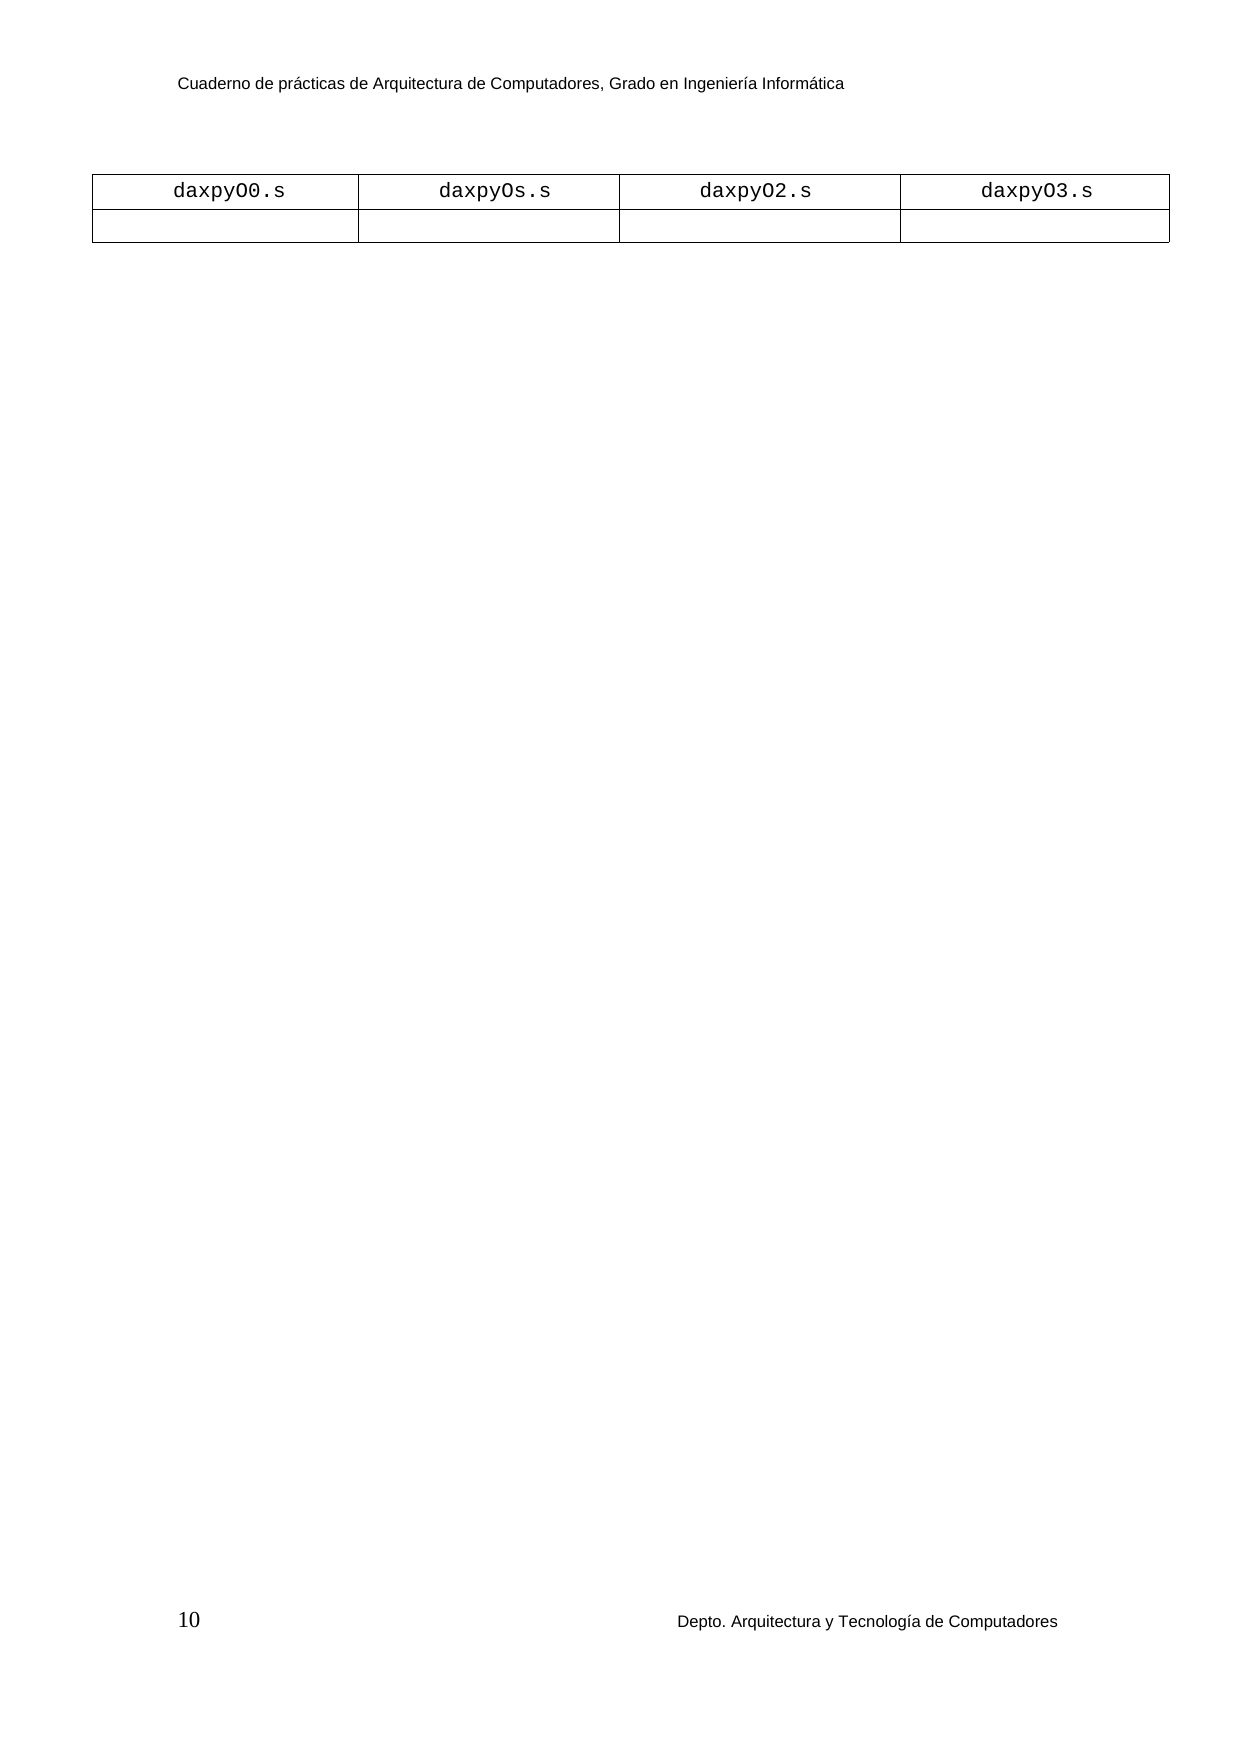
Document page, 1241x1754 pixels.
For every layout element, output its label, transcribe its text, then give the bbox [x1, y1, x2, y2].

table_header daxpyO2.s [620, 175, 900, 209]
table_header daxpyO3.s [901, 175, 1169, 209]
table_cell [93, 210, 358, 242]
table_cell [359, 210, 619, 242]
table_header daxpyOs.s [359, 175, 619, 209]
table_cell [620, 210, 900, 242]
table_header daxpyO0.s [93, 175, 358, 209]
table_cell [901, 210, 1169, 242]
